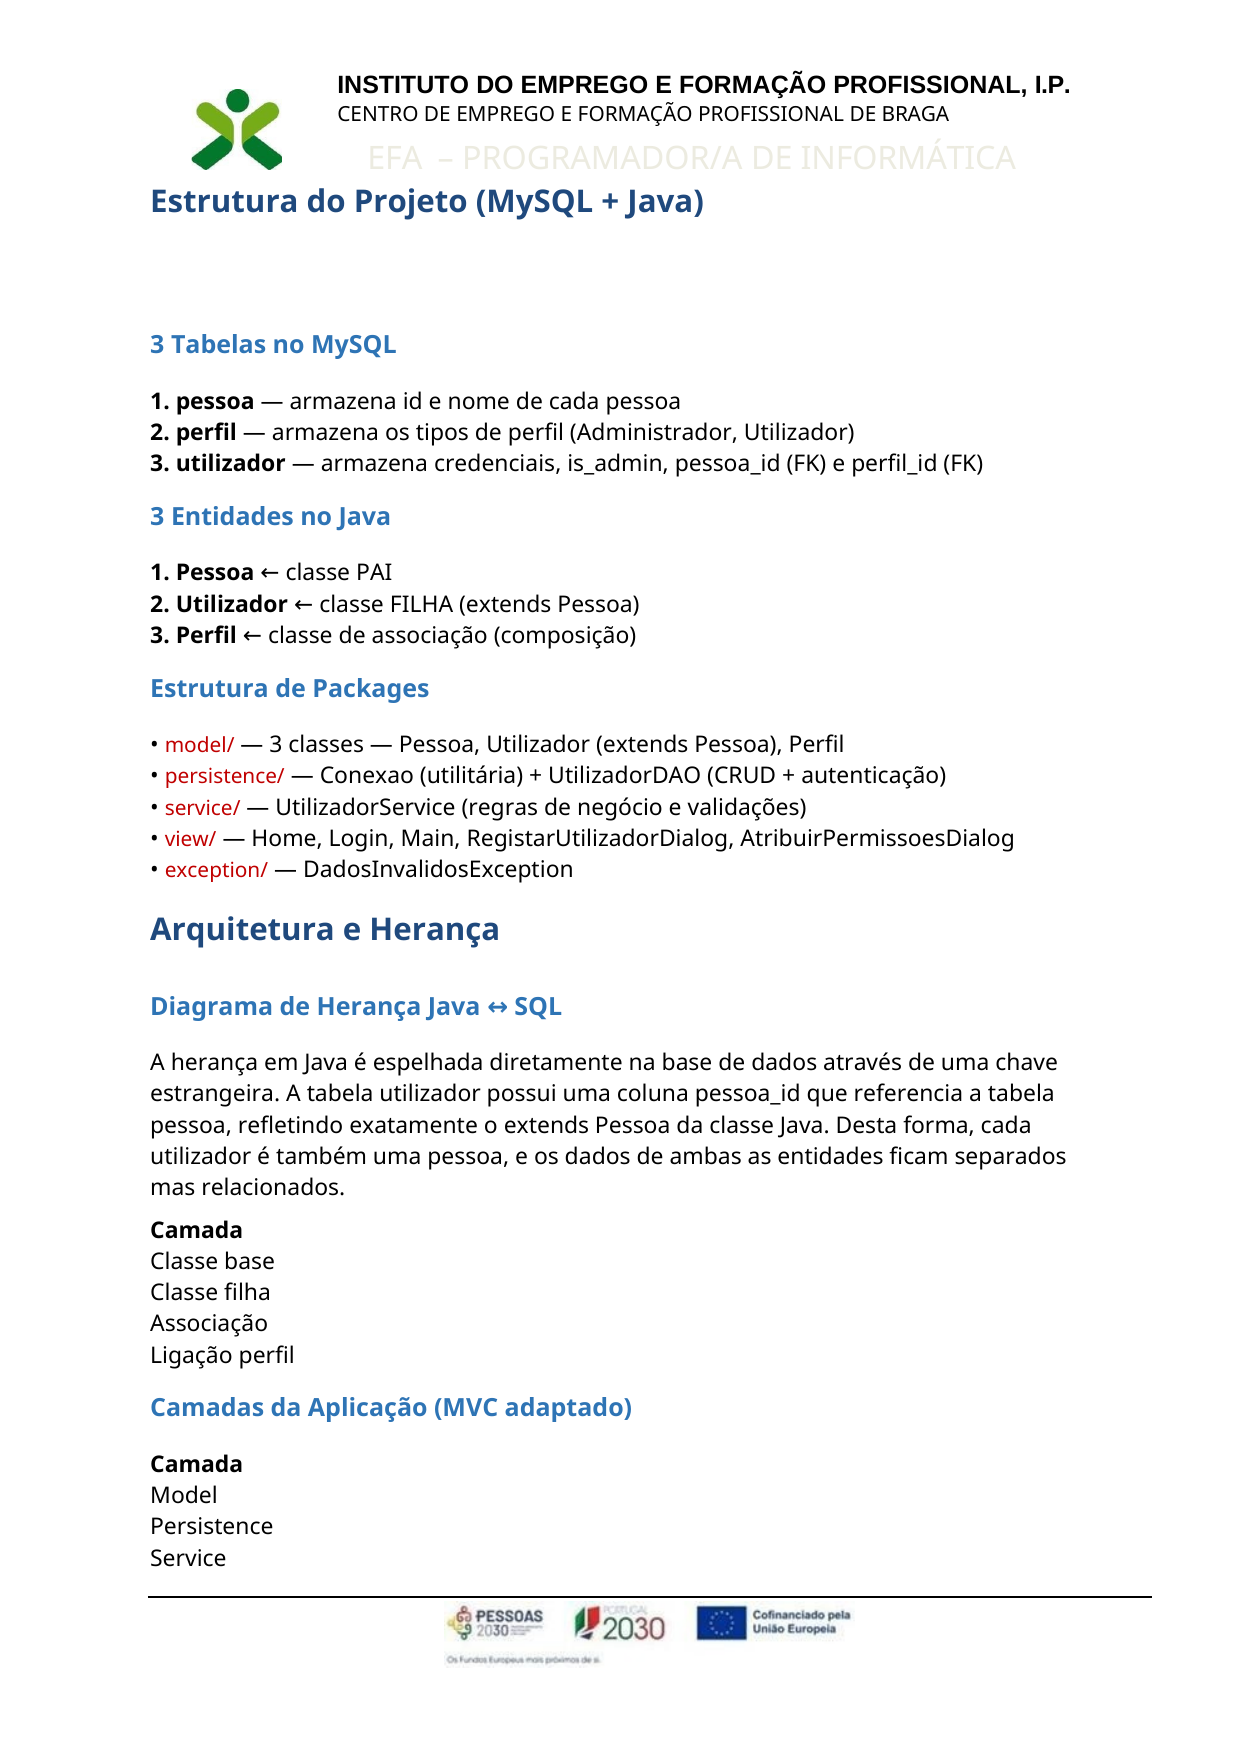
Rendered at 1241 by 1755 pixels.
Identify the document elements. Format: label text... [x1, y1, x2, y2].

text • model/ — 3 classes — Pessoa, Utilizador (extends Pessoa), Perfil [150, 728, 1095, 759]
text • exception/ — DadosInvalidosException [150, 853, 1095, 884]
table_cell Classe filha [150, 1276, 1095, 1307]
table_cell Associação [150, 1308, 1095, 1339]
picture [191, 89, 282, 170]
text 1. pessoa — armazena id e nome de cada pessoa [150, 385, 1095, 416]
subtitle 3 Entidades no Java [150, 499, 1095, 533]
text • persistence/ — Conexao (utilitária) + UtilizadorDAO (CRUD + autenticação) [150, 759, 1095, 791]
subtitle Camadas da Aplicação (MVC adaptado) [150, 1390, 1095, 1424]
text 3. Perfil ← classe de associação (composição) [150, 619, 1095, 650]
text 2. Utilizador ← classe FILHA (extends Pessoa) [150, 588, 1095, 619]
text 1. Pessoa ← classe PAI [150, 556, 1095, 588]
table_header Camada [150, 1214, 1095, 1245]
text • service/ — UtilizadorService (regras de negócio e validações) [150, 791, 1095, 822]
picture [444, 1601, 855, 1668]
table_header Camada [150, 1448, 1095, 1479]
text 2. perfil — armazena os tipos de perfil (Administrador, Utilizador) [150, 416, 1095, 447]
subtitle 3 Tabelas no MySQL [150, 327, 1095, 361]
subtitle Estrutura de Packages [150, 670, 1095, 704]
table_cell Classe base [150, 1245, 1095, 1276]
text 3. utilizador — armazena credenciais, is_admin, pessoa_id (FK) e perfil_id (FK) [150, 447, 1095, 478]
subtitle Diagrama de Herança Java ↔ SQL [150, 988, 1095, 1022]
subtitle Estrutura do Projeto (MySQL + Java) [150, 179, 1095, 222]
table_cell Ligação perfil [150, 1339, 1095, 1370]
text • view/ — Home, Login, Main, RegistarUtilizadorDialog, AtribuirPermissoesDialog [150, 822, 1095, 853]
table_cell Service [150, 1542, 1095, 1573]
table_cell Model [150, 1479, 1095, 1510]
text A herança em Java é espelhada diretamente na base de dados através de uma chave estrangeira. A tabela utilizador possui uma coluna pessoa_id que referencia a tabela pessoa, refletindo exatamente o extends Pessoa da classe Java. Desta forma, cada utilizador é também uma pessoa, e os dados de ambas as entidades ficam separados mas relacionados. [150, 1046, 1095, 1202]
subtitle Arquitetura e Herança [150, 907, 1095, 950]
table_cell Persistence [150, 1510, 1095, 1542]
